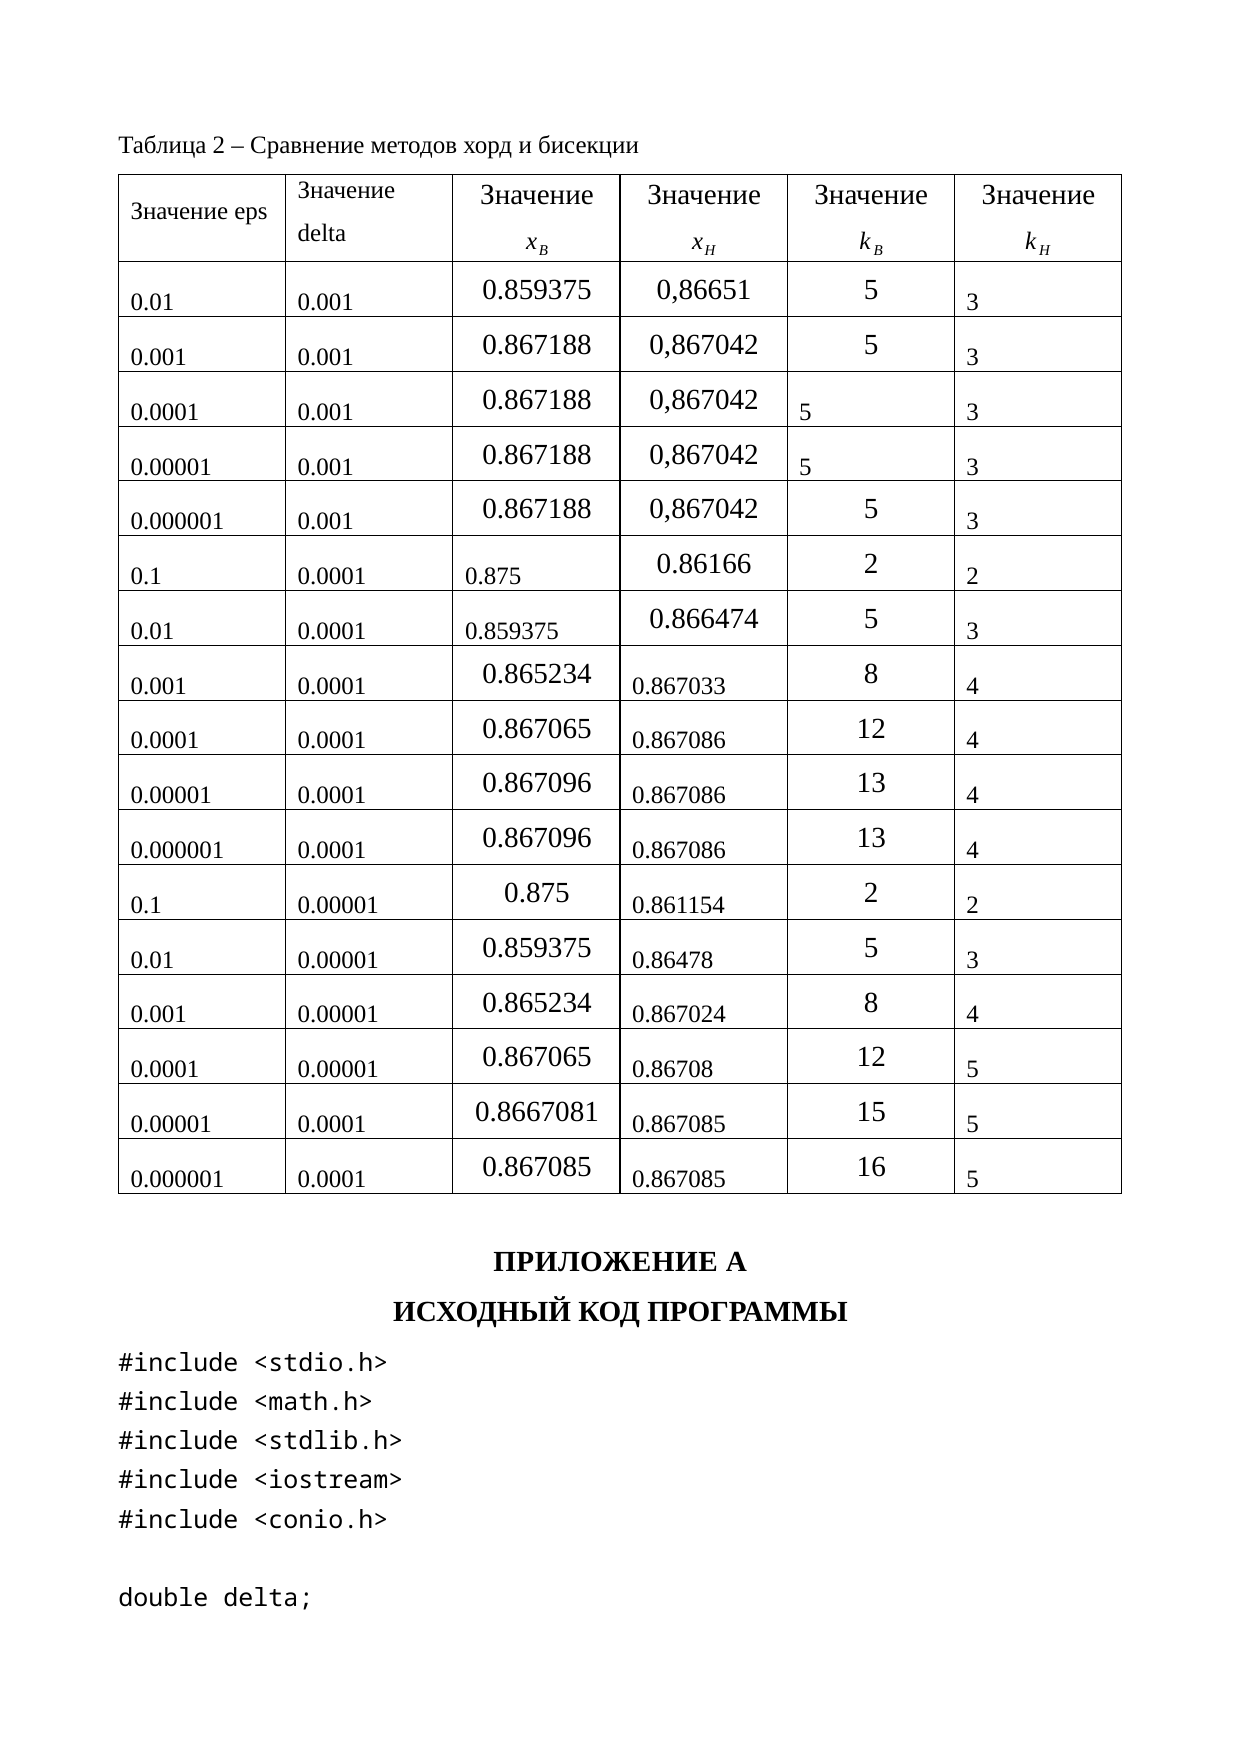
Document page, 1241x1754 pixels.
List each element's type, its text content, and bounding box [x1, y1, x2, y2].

table_cell 0.867096 [453, 810, 619, 864]
table_cell 0.867085 [453, 1139, 619, 1193]
table_cell 0.001 [119, 975, 285, 1028]
text #include <stdlib.h> [118, 1423, 1122, 1457]
table_cell 0.01 [119, 262, 285, 316]
table_header Значение [788, 175, 954, 261]
table_cell 0.001 [286, 372, 452, 426]
table_header Значение eps [119, 175, 285, 261]
table_cell 15 [788, 1084, 954, 1138]
table_cell 0.0001 [119, 372, 285, 426]
table_cell 0.00001 [119, 1084, 285, 1138]
table_cell 0.01 [119, 920, 285, 973]
table_cell 5 [788, 372, 954, 426]
table_header Значение [955, 175, 1121, 261]
table_cell 0.000001 [119, 1139, 285, 1193]
table_cell 0.0001 [119, 701, 285, 754]
table_cell 0.001 [286, 427, 452, 480]
table_cell 5 [955, 1029, 1121, 1083]
table_cell 2 [788, 865, 954, 919]
table_cell 4 [955, 646, 1121, 699]
table_cell 16 [788, 1139, 954, 1193]
table_cell 5 [788, 427, 954, 480]
table_cell 0.86478 [621, 920, 787, 973]
table_cell 3 [955, 262, 1121, 316]
table_cell 0.867065 [453, 701, 619, 754]
table_cell 0.859375 [453, 591, 619, 645]
table_cell 0.0001 [286, 810, 452, 864]
table_cell 0.867024 [621, 975, 787, 1028]
table_cell 0.00001 [286, 920, 452, 973]
table_cell 0.00001 [119, 755, 285, 809]
table_cell 0.865234 [453, 975, 619, 1028]
table_cell 0.867188 [453, 317, 619, 371]
table_cell 0.00001 [286, 865, 452, 919]
text double delta; [118, 1580, 1122, 1614]
table_cell 3 [955, 920, 1121, 973]
table_cell 4 [955, 701, 1121, 754]
table_cell 0.001 [119, 317, 285, 371]
table_cell 5 [788, 591, 954, 645]
text Приложение А [118, 1244, 1122, 1278]
table_cell 8 [788, 646, 954, 699]
table_cell 0.00001 [119, 427, 285, 480]
table_cell 0.861154 [621, 865, 787, 919]
table_cell 3 [955, 481, 1121, 535]
table_cell 0.867188 [453, 372, 619, 426]
text #include <conio.h> [118, 1501, 1122, 1535]
table_cell 0.0001 [286, 1139, 452, 1193]
text ИСХОДНЫЙ КОД ПРОГРАММЫ [118, 1294, 1122, 1328]
table_cell 4 [955, 810, 1121, 864]
table_cell 0,867042 [621, 317, 787, 371]
table_cell 0.859375 [453, 920, 619, 973]
table_cell 0.866474 [621, 591, 787, 645]
table_cell 0.867085 [621, 1084, 787, 1138]
table_cell 0.867086 [621, 755, 787, 809]
table_cell 0.0001 [119, 1029, 285, 1083]
text #include <stdio.h> [118, 1345, 1122, 1379]
table_cell 0.0001 [286, 701, 452, 754]
table_cell 0.00001 [286, 1029, 452, 1083]
table_cell 5 [788, 920, 954, 973]
table_cell 0.1 [119, 865, 285, 919]
table_cell 0.875 [453, 865, 619, 919]
table_cell 0,867042 [621, 372, 787, 426]
table_cell 12 [788, 701, 954, 754]
table_cell 0.867096 [453, 755, 619, 809]
text #include <math.h> [118, 1384, 1122, 1418]
table_cell 0.865234 [453, 646, 619, 699]
table_header Значение [621, 175, 787, 261]
table_cell 0.0001 [286, 646, 452, 699]
table_cell 3 [955, 372, 1121, 426]
table_cell 0.000001 [119, 481, 285, 535]
table_cell 3 [955, 317, 1121, 371]
table_cell 2 [955, 865, 1121, 919]
table_cell 0.0001 [286, 536, 452, 590]
table_cell 12 [788, 1029, 954, 1083]
table_header Значение [453, 175, 619, 261]
table_cell 0.86166 [621, 536, 787, 590]
table_cell 0.0001 [286, 1084, 452, 1138]
table_cell 0.867085 [621, 1139, 787, 1193]
table_cell 13 [788, 755, 954, 809]
table_cell 0.001 [286, 262, 452, 316]
table_cell 2 [955, 536, 1121, 590]
table_cell 0.86708 [621, 1029, 787, 1083]
table_cell 0.867033 [621, 646, 787, 699]
table_cell 0,86651 [621, 262, 787, 316]
table_cell 0.867188 [453, 427, 619, 480]
table_cell 0.859375 [453, 262, 619, 316]
table_cell 0,867042 [621, 427, 787, 480]
table_cell 5 [788, 262, 954, 316]
table_cell 8 [788, 975, 954, 1028]
table_cell 0.8667081 [453, 1084, 619, 1138]
table_cell 0.867086 [621, 810, 787, 864]
table_cell 0.001 [119, 646, 285, 699]
table_cell 0.867065 [453, 1029, 619, 1083]
table_cell 0.875 [453, 536, 619, 590]
table_cell 3 [955, 427, 1121, 480]
table_cell 0.001 [286, 317, 452, 371]
table_cell 0.867188 [453, 481, 619, 535]
table_cell 0.867086 [621, 701, 787, 754]
table_cell 0.01 [119, 591, 285, 645]
table_cell 0.001 [286, 481, 452, 535]
table_cell 5 [788, 317, 954, 371]
table_cell 0,867042 [621, 481, 787, 535]
table_cell 3 [955, 591, 1121, 645]
table_cell 5 [955, 1084, 1121, 1138]
table_cell 0.0001 [286, 591, 452, 645]
table_header Значение delta [286, 175, 452, 261]
table_cell 0.000001 [119, 810, 285, 864]
table_cell 4 [955, 755, 1121, 809]
table_cell 0.1 [119, 536, 285, 590]
table_cell 0.00001 [286, 975, 452, 1028]
table_cell 5 [955, 1139, 1121, 1193]
table_cell 4 [955, 975, 1121, 1028]
table_cell 2 [788, 536, 954, 590]
text Таблица 2 – Сравнение методов хорд и бисекции [118, 131, 1122, 159]
table_cell 0.0001 [286, 755, 452, 809]
text #include <iostream> [118, 1462, 1122, 1496]
table_cell 5 [788, 481, 954, 535]
table_cell 13 [788, 810, 954, 864]
